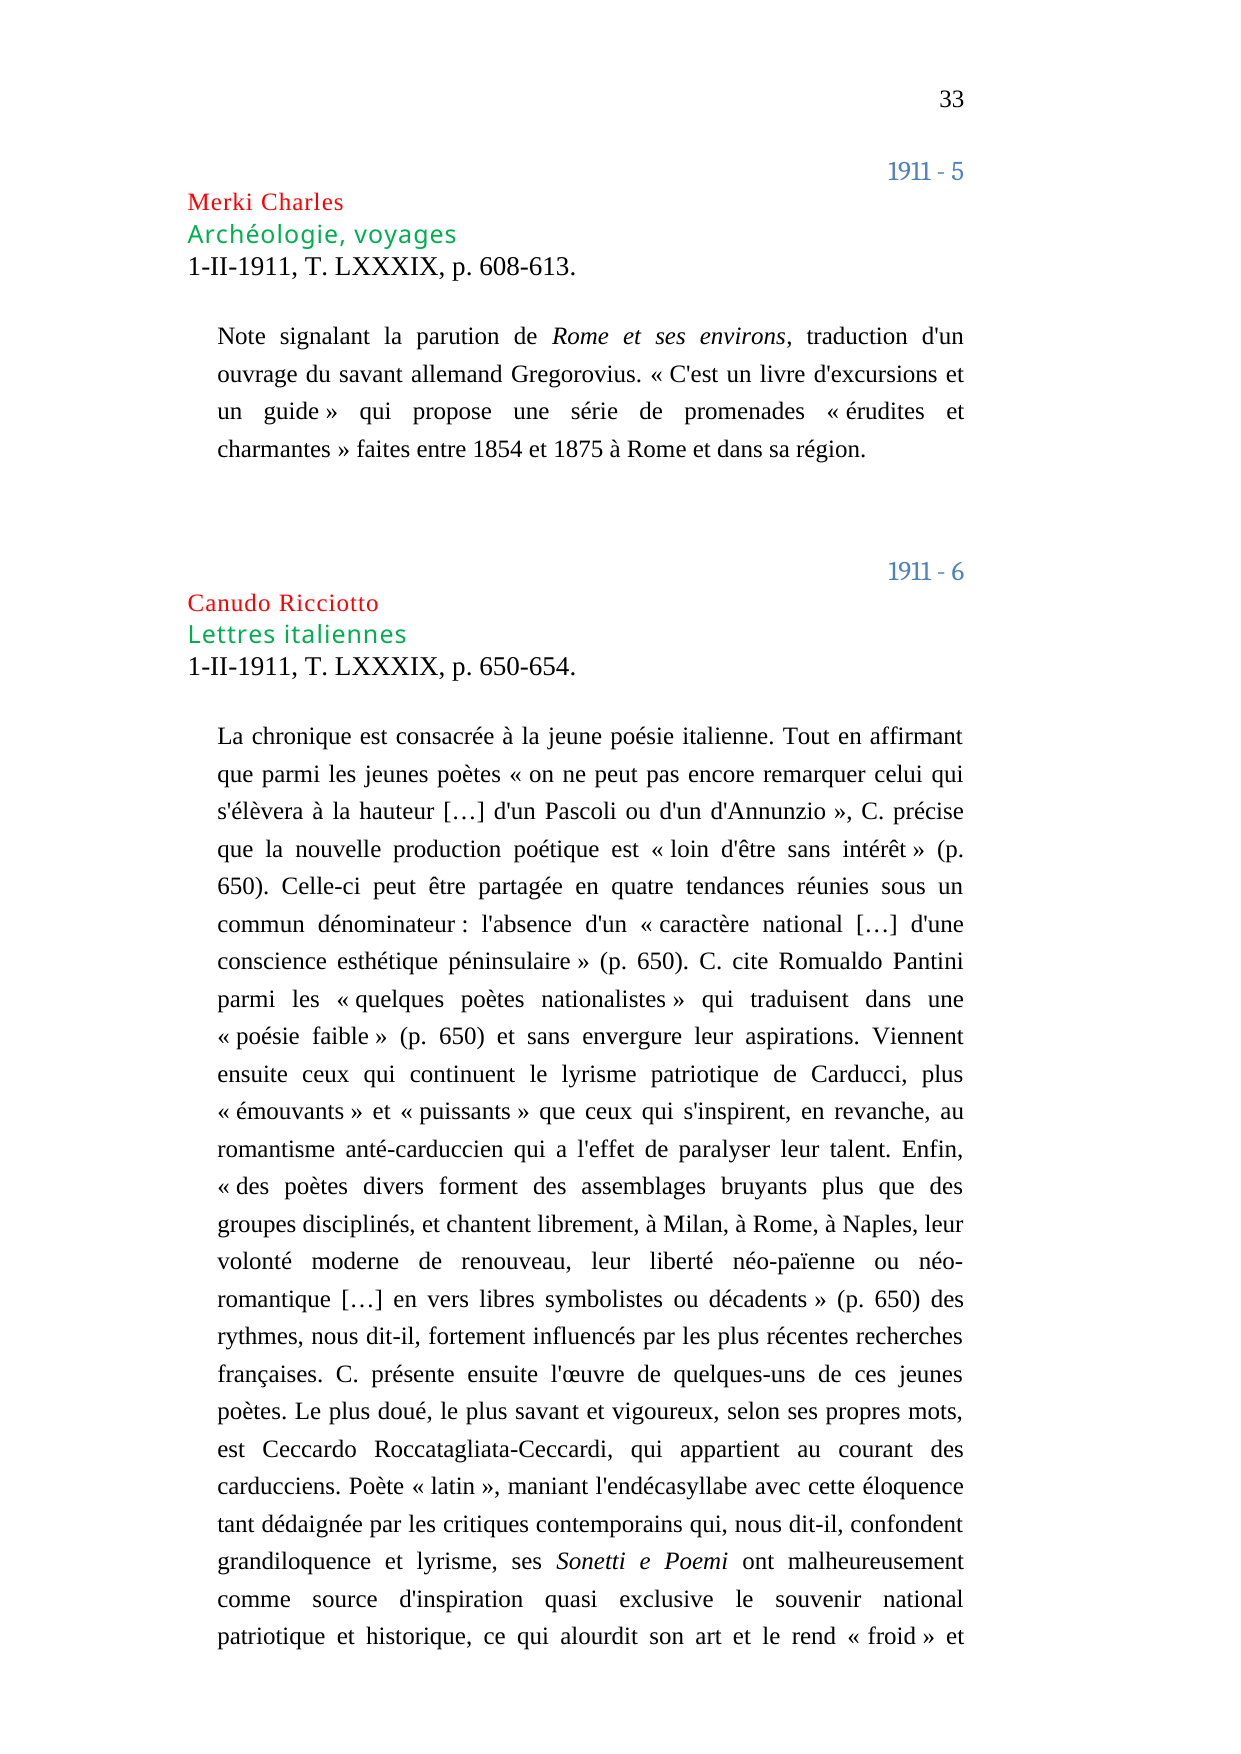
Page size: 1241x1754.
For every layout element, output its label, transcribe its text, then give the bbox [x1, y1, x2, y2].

text La chronique est consacrée à la jeune poésie italienne. Tout en affirmant que parmi les jeunes poètes « on ne peut pas encore remarquer celui qui s'élèvera à la hauteur […] d'un Pascoli ou d'un d'Annunzio », C. précise que la nouvelle production poétique est « loin d'être sans intérêt » (p. 650). Celle-ci peut être partagée en quatre tendances réunies sous un commun dénominateur : l'absence d'un « caractère national […] d'une conscience esthétique péninsulaire » (p. 650). C. cite Romualdo Pantini parmi les « quelques poètes nationalistes » qui traduisent dans une « poésie faible » (p. 650) et sans envergure leur aspirations. Viennent ensuite ceux qui continuent le lyrisme patriotique de Carducci, plus « émouvants » et « puissants » que ceux qui s'inspirent, en revanche, au romantisme anté-carduccien qui a l'effet de paralyser leur talent. Enfin, « des poètes divers forment des assemblages bruyants plus que des groupes disciplinés, et chantent librement, à Milan, à Rome, à Naples, leur volonté moderne de renouveau, leur liberté néo-païenne ou néo-romantique […] en vers libres symbolistes ou décadents » (p. 650) des rythmes, nous dit-il, fortement influencés par les plus récentes recherches françaises. C. présente ensuite l'œuvre de quelques-uns de ces jeunes poètes. Le plus doué, le plus savant et vigoureux, selon ses propres mots, est Ceccardo Roccatagliata-Ceccardi, qui appartient au courant des carducciens. Poète « latin », maniant l'endécasyllabe avec cette éloquence tant dédaignée par les critiques contemporains qui, nous dit-il, confondent grandiloquence et lyrisme, ses Sonetti e Poemi ont malheureusement comme source d'inspiration quasi exclusive le souvenir national patriotique et historique, ce qui alourdit son art et le rend « froid » et [217, 713, 964, 1650]
text Note signalant la parution de Rome et ses environs, traduction d'un ouvrage du savant allemand Gregorovius. « C'est un livre d'excursions et un guide » qui propose une série de promenades « érudites et charmantes » faites entre 1854 et 1875 à Rome et dans sa région. [217, 313, 964, 463]
text Lettres italiennes [187, 616, 1053, 650]
subtitle 1911 - 6 [217, 550, 964, 588]
text Archéologie, voyages [187, 216, 1053, 250]
text Canudo Ricciotto [187, 588, 1053, 616]
text 1-II-1911, T. LXXXIX, p. 650-654. [187, 650, 1131, 682]
text 1-II-1911, T. LXXXIX, p. 608-613. [187, 250, 1131, 281]
subtitle 1911 - 5 [217, 150, 964, 187]
text Merki Charles [187, 187, 1053, 216]
